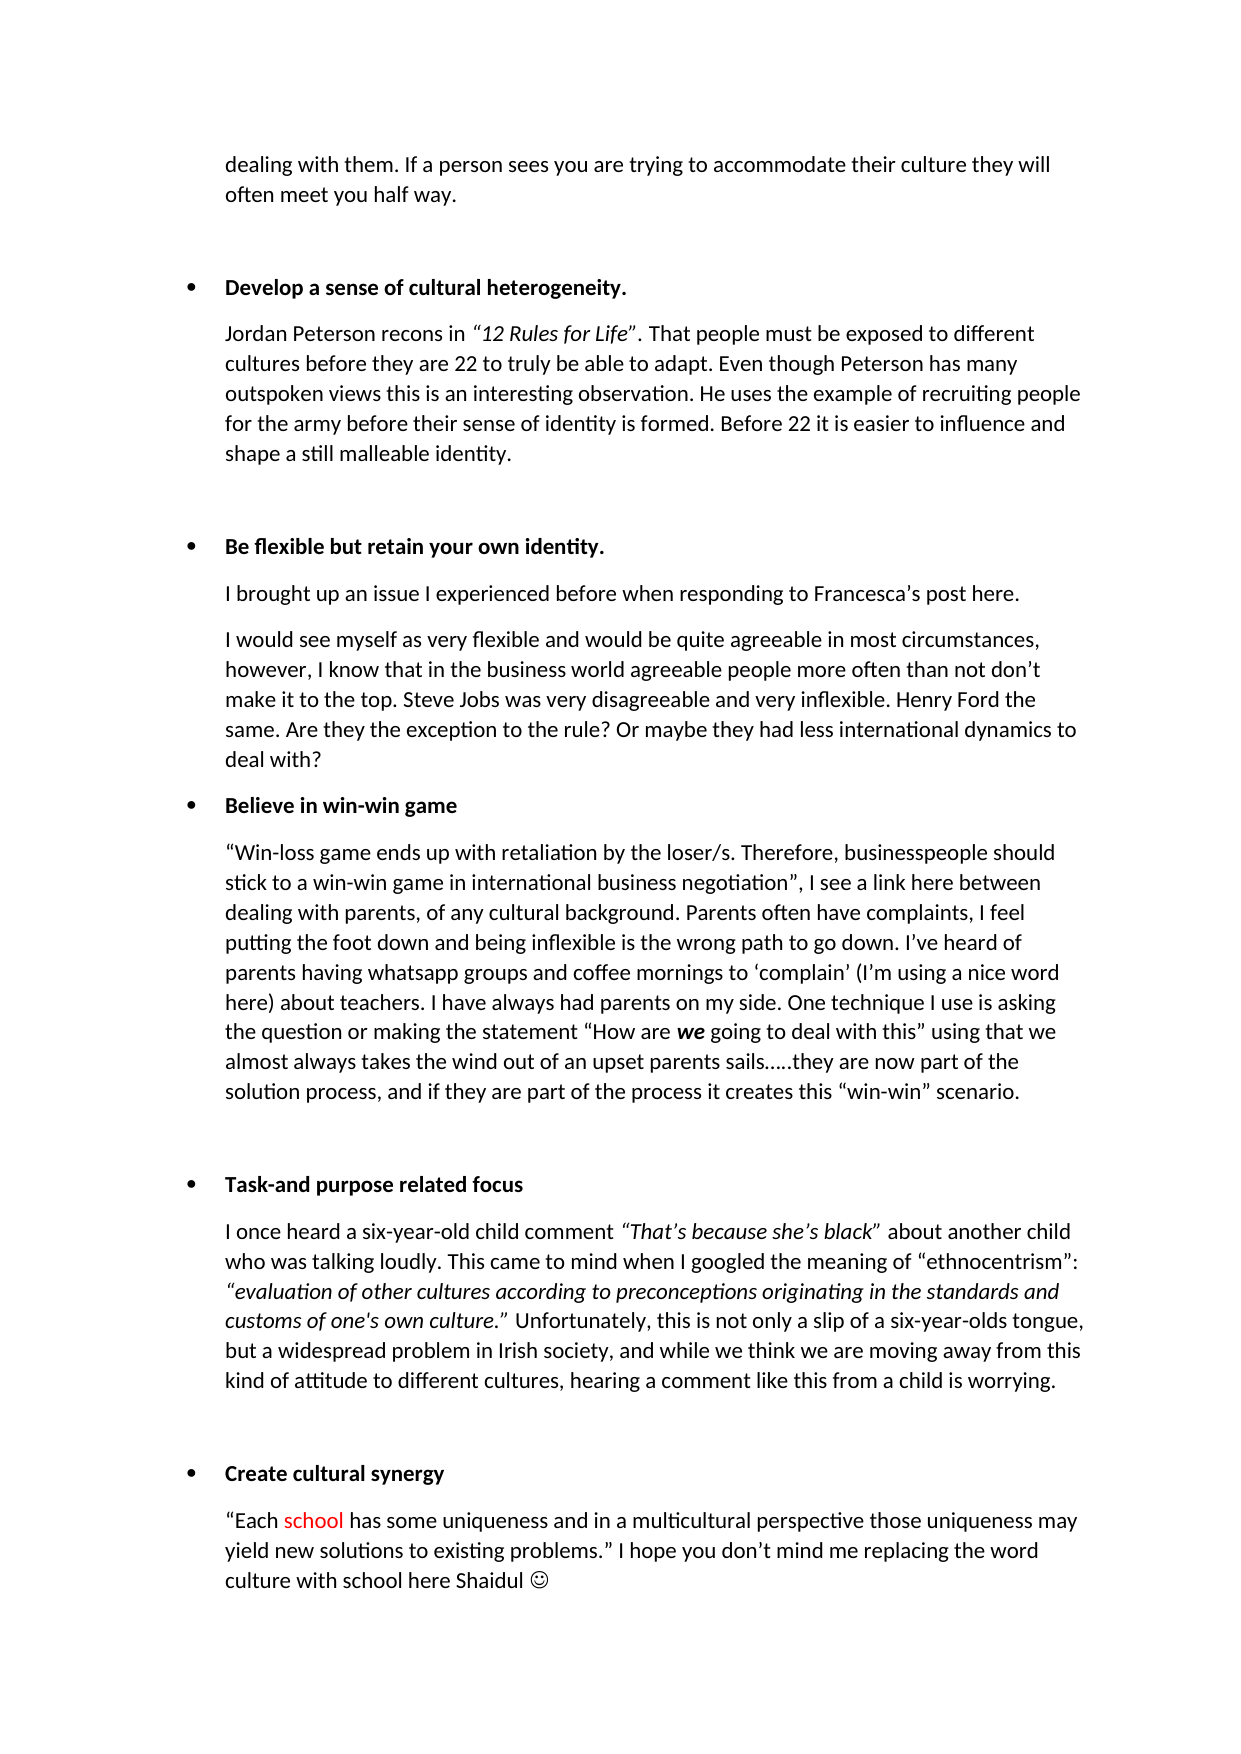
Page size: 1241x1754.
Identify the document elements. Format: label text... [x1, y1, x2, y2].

list “Each school has some uniqueness and in a multicultural perspective those uniqueness may yield new solutions to existing problems.” I hope you don’t mind me replacing the word culture with school here Shaidul  [225, 1506, 1090, 1594]
list Believe in win-win game [187, 792, 1090, 819]
list Task-and purpose related focus [187, 1170, 1090, 1198]
list Create cultural synergy [187, 1459, 1090, 1488]
list Be flexible but retain your own identity. [187, 532, 1090, 560]
list Develop a sense of cultural heterogeneity. [187, 273, 1090, 301]
list dealing with them. If a person sees you are trying to accommodate their culture they will often meet you half way. [225, 150, 1090, 208]
list “Win-loss game ends up with retaliation by the loser/s. Therefore, businesspeople should stick to a win-win game in international business negotiation”, I see a link here between dealing with parents, of any cultural background. Parents often have complaints, I feel putting the foot down and being inflexible is the wrong path to go down. I’ve heard of parents having whatsapp groups and coffee mornings to ‘complain’ (I’m using a nice word here) about teachers. I have always had parents on my side. One technique I use is asking the question or making the statement “How are we going to deal with this” using that we almost always takes the wind out of an upset parents sails…..they are now part of the solution process, and if they are part of the process it creates this “win-win” scenario. [225, 838, 1090, 1105]
list I would see myself as very flexible and would be quite agreeable in most circumstances, however, I know that in the business world agreeable people more often than not don’t make it to the top. Steve Jobs was very disagreeable and very inflexible. Henry Ford the same. Are they the exception to the rule? Or maybe they had less international dynamics to deal with? [225, 625, 1090, 773]
list Jordan Peterson recons in “12 Rules for Life”. That people must be exposed to different cultures before they are 22 to truly be able to adapt. Even though Peterson has many outspoken views this is an interesting observation. He uses the example of recruiting people for the army before their sense of identity is formed. Before 22 it is easier to influence and shape a still malleable identity. [225, 319, 1090, 467]
list I once heard a six-year-old child comment “That’s because she’s black” about another child who was talking loudly. This came to mind when I googled the meaning of “ethnocentrism”: “evaluation of other cultures according to preconceptions originating in the standards and customs of one's own culture.” Unfortunately, this is not only a slip of a six-year-olds tongue, but a widespread problem in Irish society, and while we think we are moving away from this kind of attitude to different cultures, hearing a comment like this from a child is worrying. [225, 1217, 1090, 1394]
list I brought up an issue I experienced before when responding to Francesca’s post here. [225, 579, 1090, 607]
